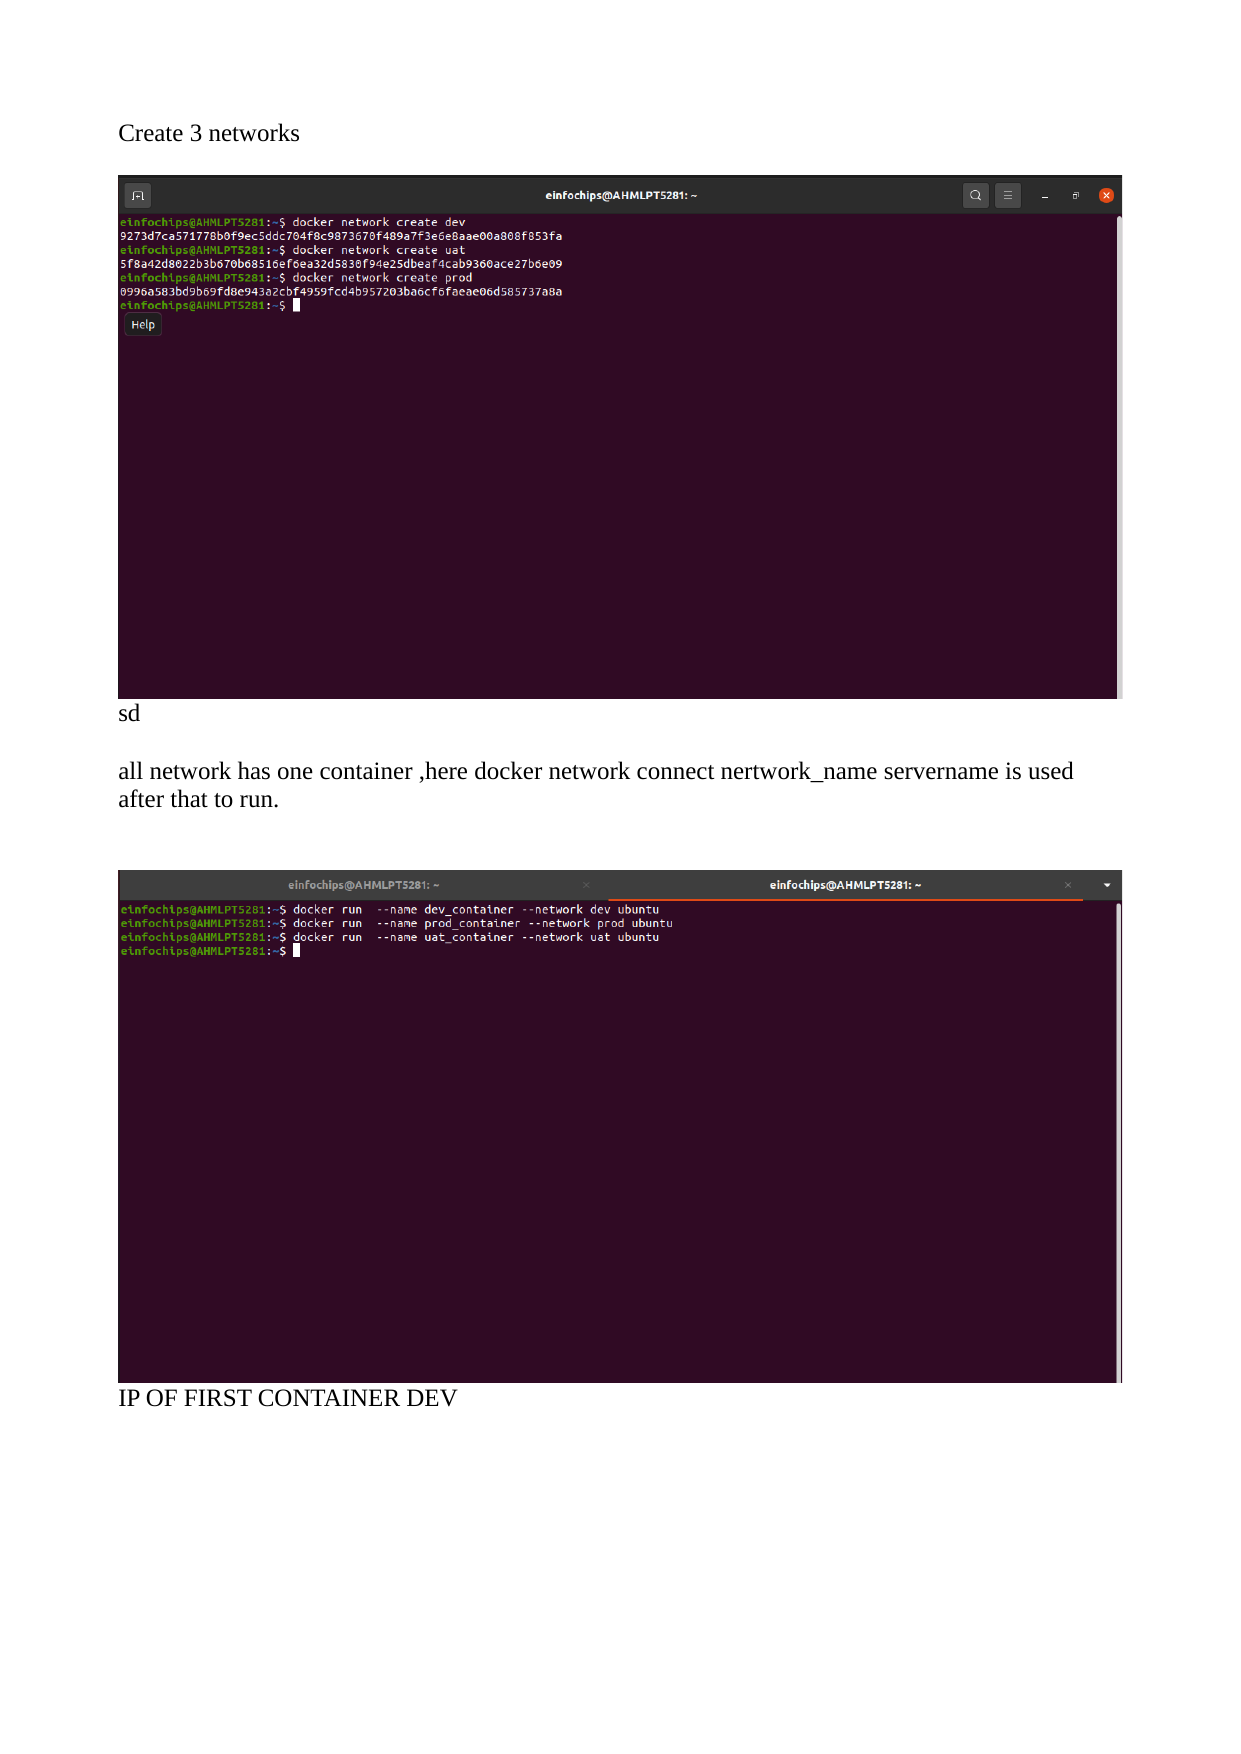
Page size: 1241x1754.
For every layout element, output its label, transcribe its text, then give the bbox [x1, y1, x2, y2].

picture [118, 175, 1123, 699]
text Create 3 networks [118, 118, 1122, 147]
text after that to run. [118, 784, 1122, 813]
text IP OF FIRST CONTAINER DEV [118, 1383, 1122, 1411]
text sd [118, 699, 1122, 727]
picture [118, 870, 1123, 1383]
text all network has one container ,here docker network connect nertwork_name servername is used [118, 756, 1122, 784]
